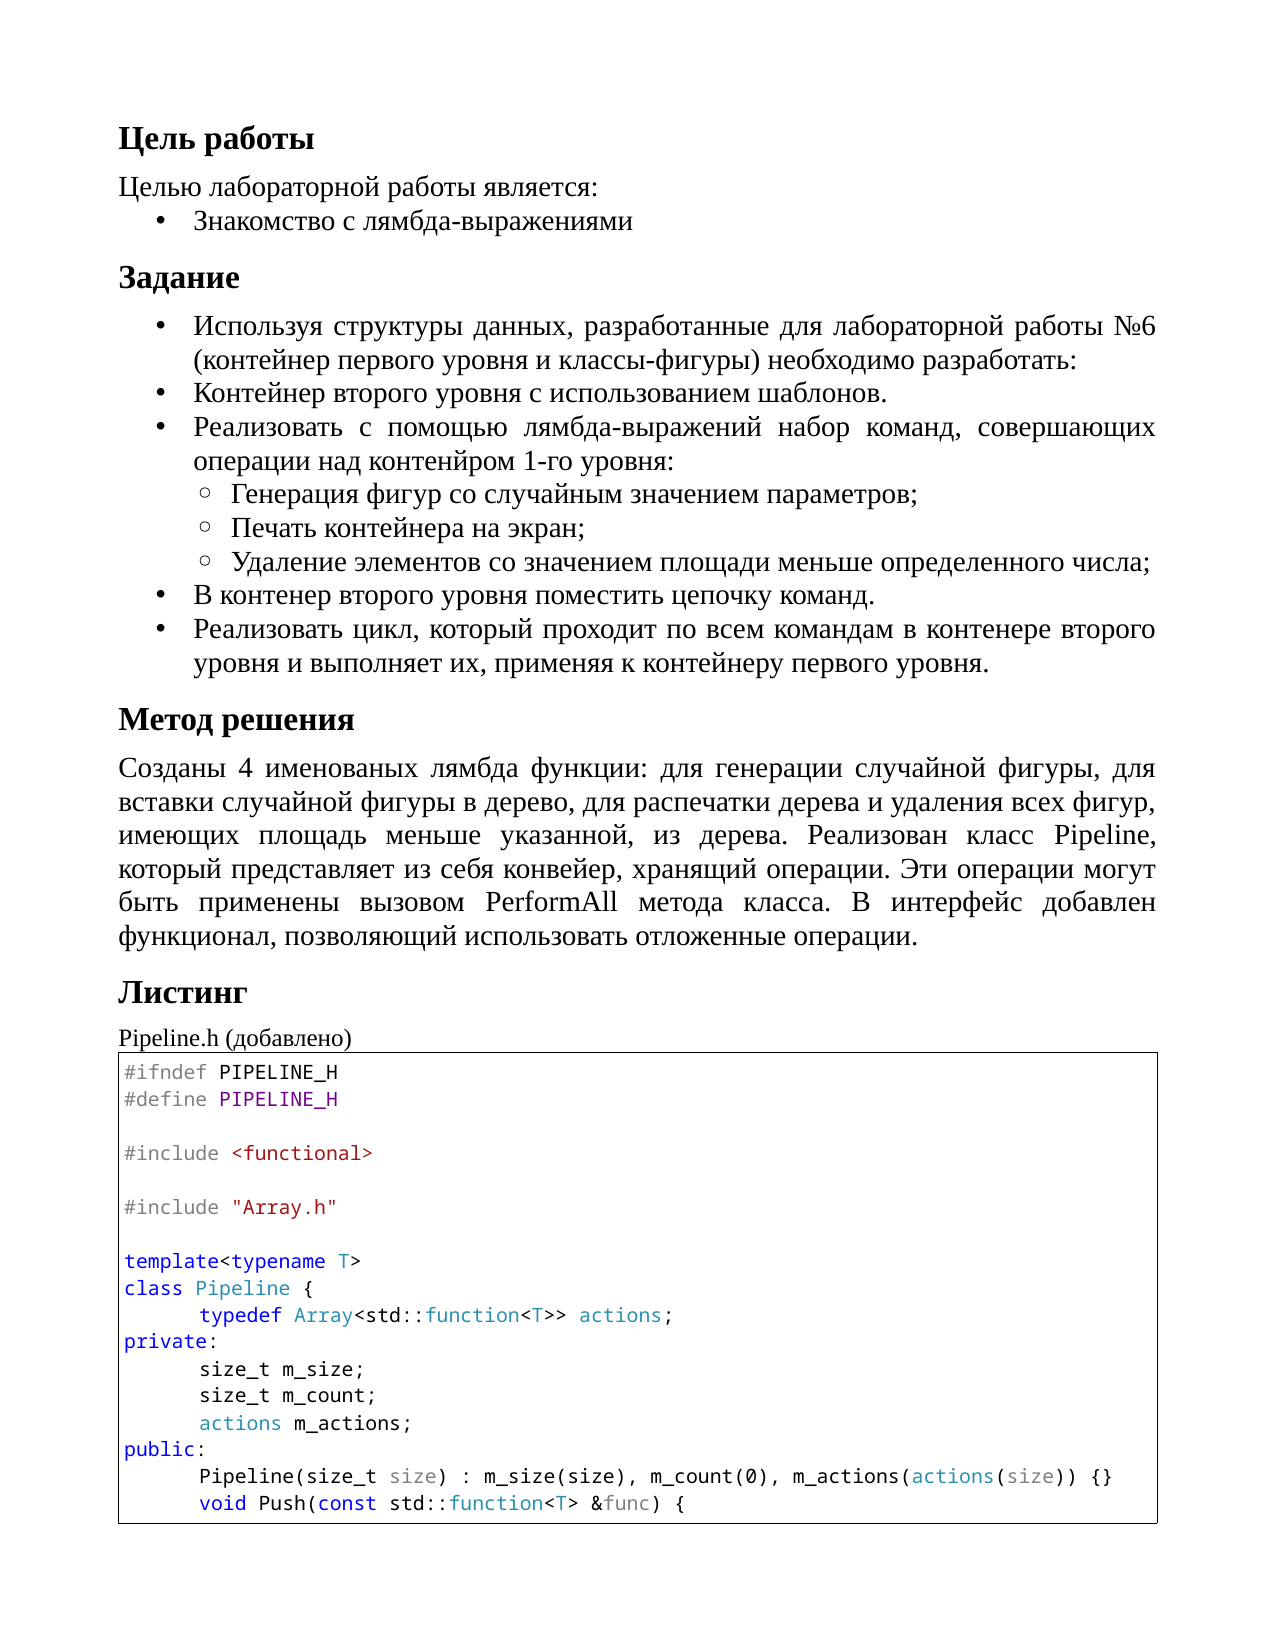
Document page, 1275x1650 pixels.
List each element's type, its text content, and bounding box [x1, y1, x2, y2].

subtitle Цель работы [118, 118, 1157, 157]
text Целью лабораторной работы является: [118, 169, 1157, 203]
list Генерация фигур со случайным значением параметров; [193, 476, 1157, 510]
list В контенер второго уровня поместить цепочку команд. [156, 577, 1157, 611]
table_header #ifndef PIPELINE_H #define PIPELINE_H #include <functional> #include "Array.h" template<typename T> class Pipeline { typedef Array<std::function<T>> actions; private: size_t m_size; size_t m_count; actions m_actions; public: Pipeline(size_t size) : m_size(size), m_count(0), m_actions(actions(size)) {} void Push(const std::function<T> &func) { [119, 1053, 1157, 1522]
text Pipeline.h (добавлено) [118, 1023, 1157, 1052]
list Реализовать цикл, который проходит по всем командам в контенере второго уровня и выполняет их, применяя к контейнеру первого уровня. [156, 611, 1157, 678]
list Реализовать с помощью лямбда-выражений набор команд, совершающих операции над контенйром 1-го уровня: [156, 409, 1157, 476]
subtitle Метод решения [118, 699, 1157, 738]
list Используя структуры данных, разработанные для лабораторной работы №6 (контейнер первого уровня и классы-фигуры) необходимо разработать: [156, 308, 1157, 376]
text Созданы 4 именованых лямбда функции: для генерации случайной фигуры, для вставки случайной фигуры в дерево, для распечатки дерева и удаления всех фигур, имеющих площадь меньше указанной, из дерева. Реализован класс Pipeline, который представляет из себя конвейер, хранящий операции. Эти операции могут быть применены вызовом PerformAll метода класса. В интерфейс добавлен функционал, позволяющий использовать отложенные операции. [118, 750, 1157, 951]
list Печать контейнера на экран; [193, 510, 1157, 544]
subtitle Листинг [118, 972, 1157, 1011]
list Знакомство с лямбда-выражениями [156, 203, 1157, 236]
list Контейнер второго уровня с использованием шаблонов. [156, 376, 1157, 409]
subtitle Задание [118, 257, 1157, 296]
list Удаление элементов со значением площади меньше определенного числа; [193, 544, 1157, 577]
